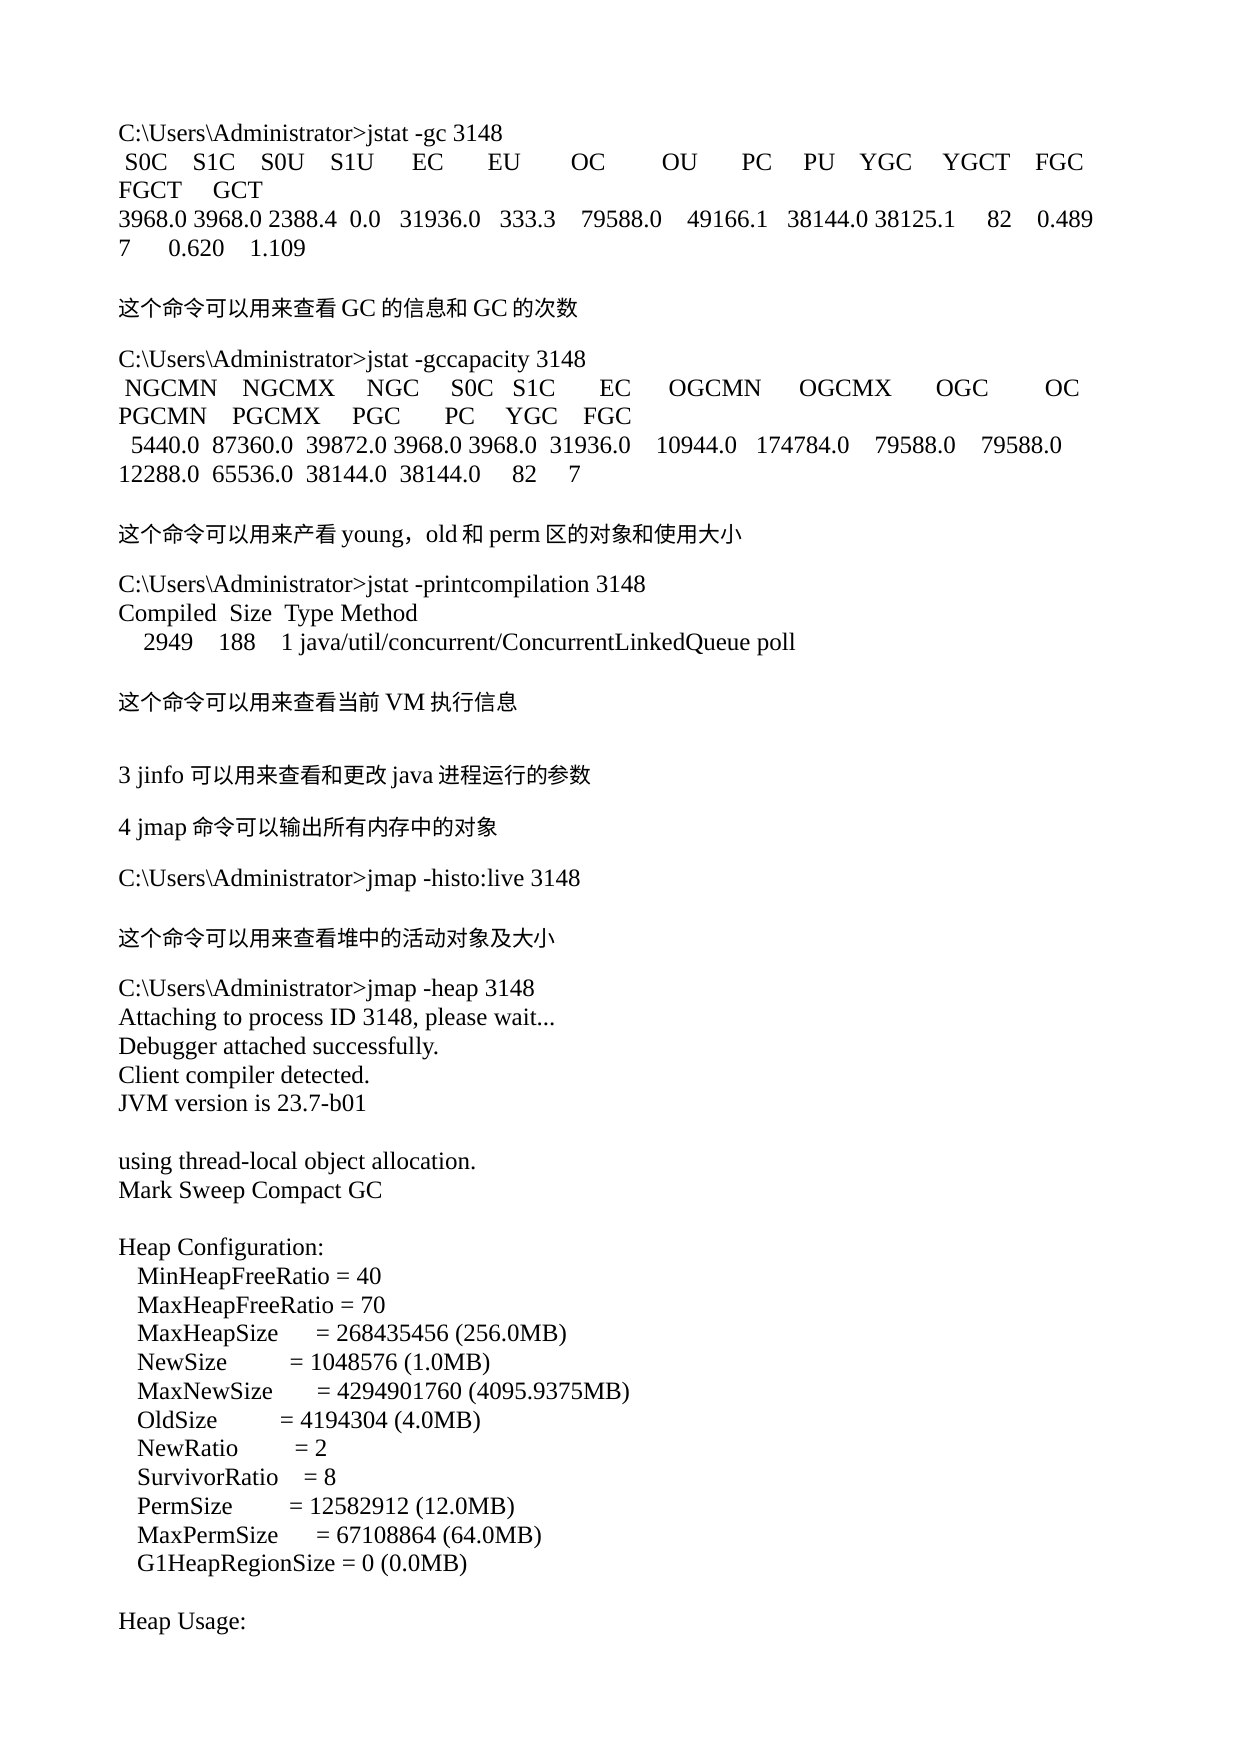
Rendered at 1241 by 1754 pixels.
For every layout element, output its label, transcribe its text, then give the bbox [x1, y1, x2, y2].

text JVM version is 23.7-b01 [118, 1088, 1122, 1117]
text OldSize = 4194304 (4.0MB) [118, 1405, 1122, 1433]
text NGCMN NGCMX NGC S0C S1C EC OGCMN OGCMX OGC OC PGCMN PGCMX PGC PC YGC FGC [118, 373, 1122, 430]
text Attaching to process ID 3148, please wait... [118, 1002, 1122, 1031]
text C:\Users\Administrator>jmap -histo:live 3148 [118, 863, 1122, 891]
text MaxHeapSize = 268435456 (256.0MB) [118, 1318, 1122, 1347]
text Client compiler detected. [118, 1060, 1122, 1088]
text Heap Usage: [118, 1606, 1122, 1635]
text C:\Users\Administrator>jstat -gc 3148 [118, 118, 1122, 147]
text C:\Users\Administrator>jmap -heap 3148 [118, 973, 1122, 1002]
text NewSize = 1048576 (1.0MB) [118, 1347, 1122, 1376]
text G1HeapRegionSize = 0 (0.0MB) [118, 1548, 1122, 1577]
text C:\Users\Administrator>jstat -printcompilation 3148 [118, 569, 1122, 598]
text MaxNewSize = 4294901760 (4095.9375MB) [118, 1376, 1122, 1405]
text S0C S1C S0U S1U EC EU OC OU PC PU YGC YGCT FGC FGCT GCT [118, 147, 1122, 204]
text MaxPermSize = 67108864 (64.0MB) [118, 1520, 1122, 1548]
text C:\Users\Administrator>jstat -gccapacity 3148 [118, 344, 1122, 373]
text PermSize = 12582912 (12.0MB) [118, 1491, 1122, 1520]
text 2949 188 1 java/util/concurrent/ConcurrentLinkedQueue poll [118, 627, 1122, 656]
text 这个命令可以用来查看堆中的活动对象及大小 [118, 921, 1122, 953]
text 这个命令可以用来查看当前VM执行信息 3 jinfo 可以用来查看和更改java进程运行的参数 [118, 685, 1122, 789]
text Mark Sweep Compact GC [118, 1175, 1122, 1203]
text MaxHeapFreeRatio = 70 [118, 1290, 1122, 1318]
text NewRatio = 2 [118, 1433, 1122, 1462]
text 5440.0 87360.0 39872.0 3968.0 3968.0 31936.0 10944.0 174784.0 79588.0 79588.0 12288.0 65536.0 38144.0 38144.0 82 7 [118, 430, 1122, 488]
text 这个命令可以用来产看young，old和perm区的对象和使用大小 [118, 517, 1122, 549]
text 这个命令可以用来查看GC的信息和GC的次数 [118, 291, 1122, 323]
text using thread-local object allocation. [118, 1146, 1122, 1175]
text SurvivorRatio = 8 [118, 1462, 1122, 1491]
text Debugger attached successfully. [118, 1031, 1122, 1060]
text Compiled Size Type Method [118, 598, 1122, 627]
text 3968.0 3968.0 2388.4 0.0 31936.0 333.3 79588.0 49166.1 38144.0 38125.1 82 0.489 7 0.620 1.109 [118, 204, 1122, 262]
text 4 jmap命令可以输出所有内存中的对象 [118, 810, 1122, 842]
text MinHeapFreeRatio = 40 [118, 1261, 1122, 1290]
text Heap Configuration: [118, 1232, 1122, 1261]
